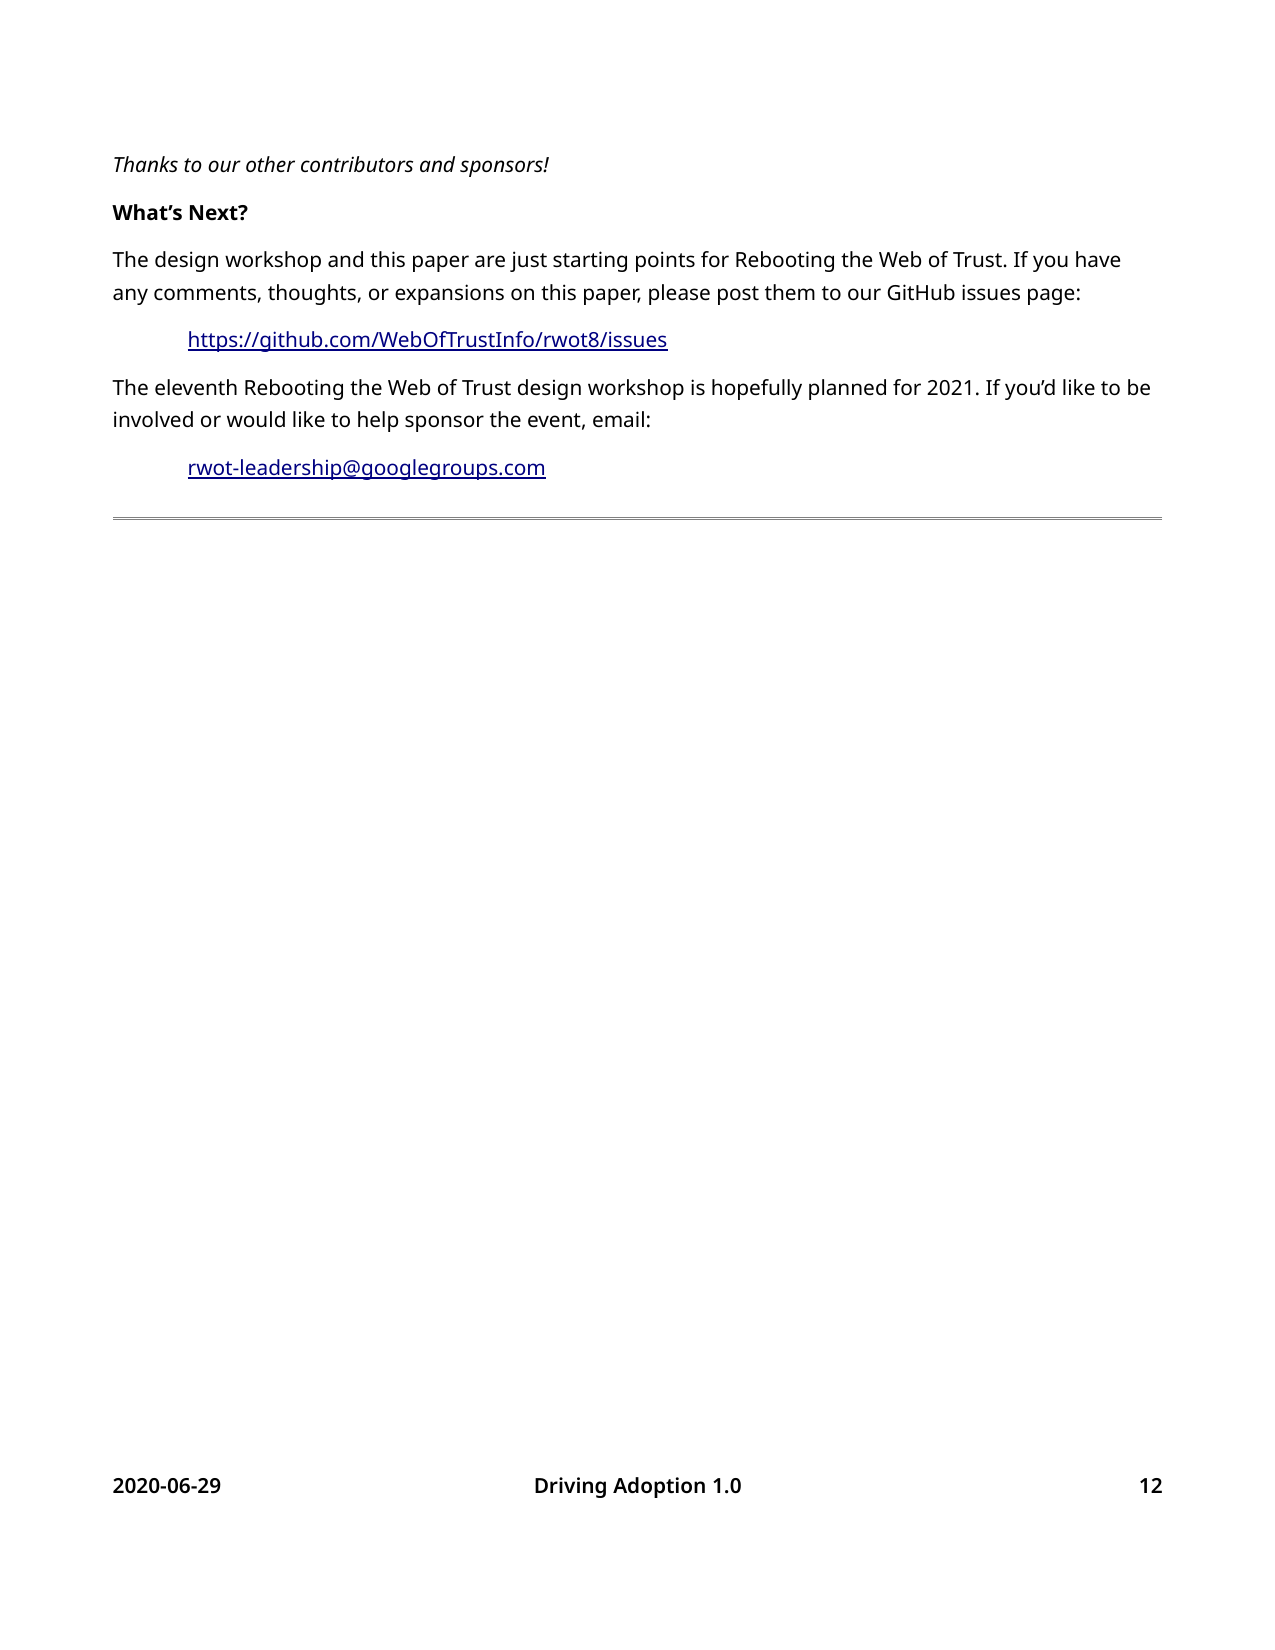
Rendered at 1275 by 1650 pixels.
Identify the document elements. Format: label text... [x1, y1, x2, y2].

subtitle What’s Next? [112, 198, 1162, 226]
text The eleventh Rebooting the Web of Trust design workshop is hopefully planned for 2021. If you’d like to be involved or would like to help sponsor the event, email: [112, 373, 1162, 434]
text https://github.com/WebOfTrustInfo/rwot8/issues [112, 325, 1162, 354]
text rwot-leadership@googlegroups.com [112, 453, 1162, 482]
text The design workshop and this paper are just starting points for Rebooting the Web of Trust. If you have any comments, thoughts, or expansions on this paper, please post them to our GitHub issues page: [112, 245, 1162, 306]
text Thanks to our other contributors and sponsors! [112, 150, 1162, 178]
